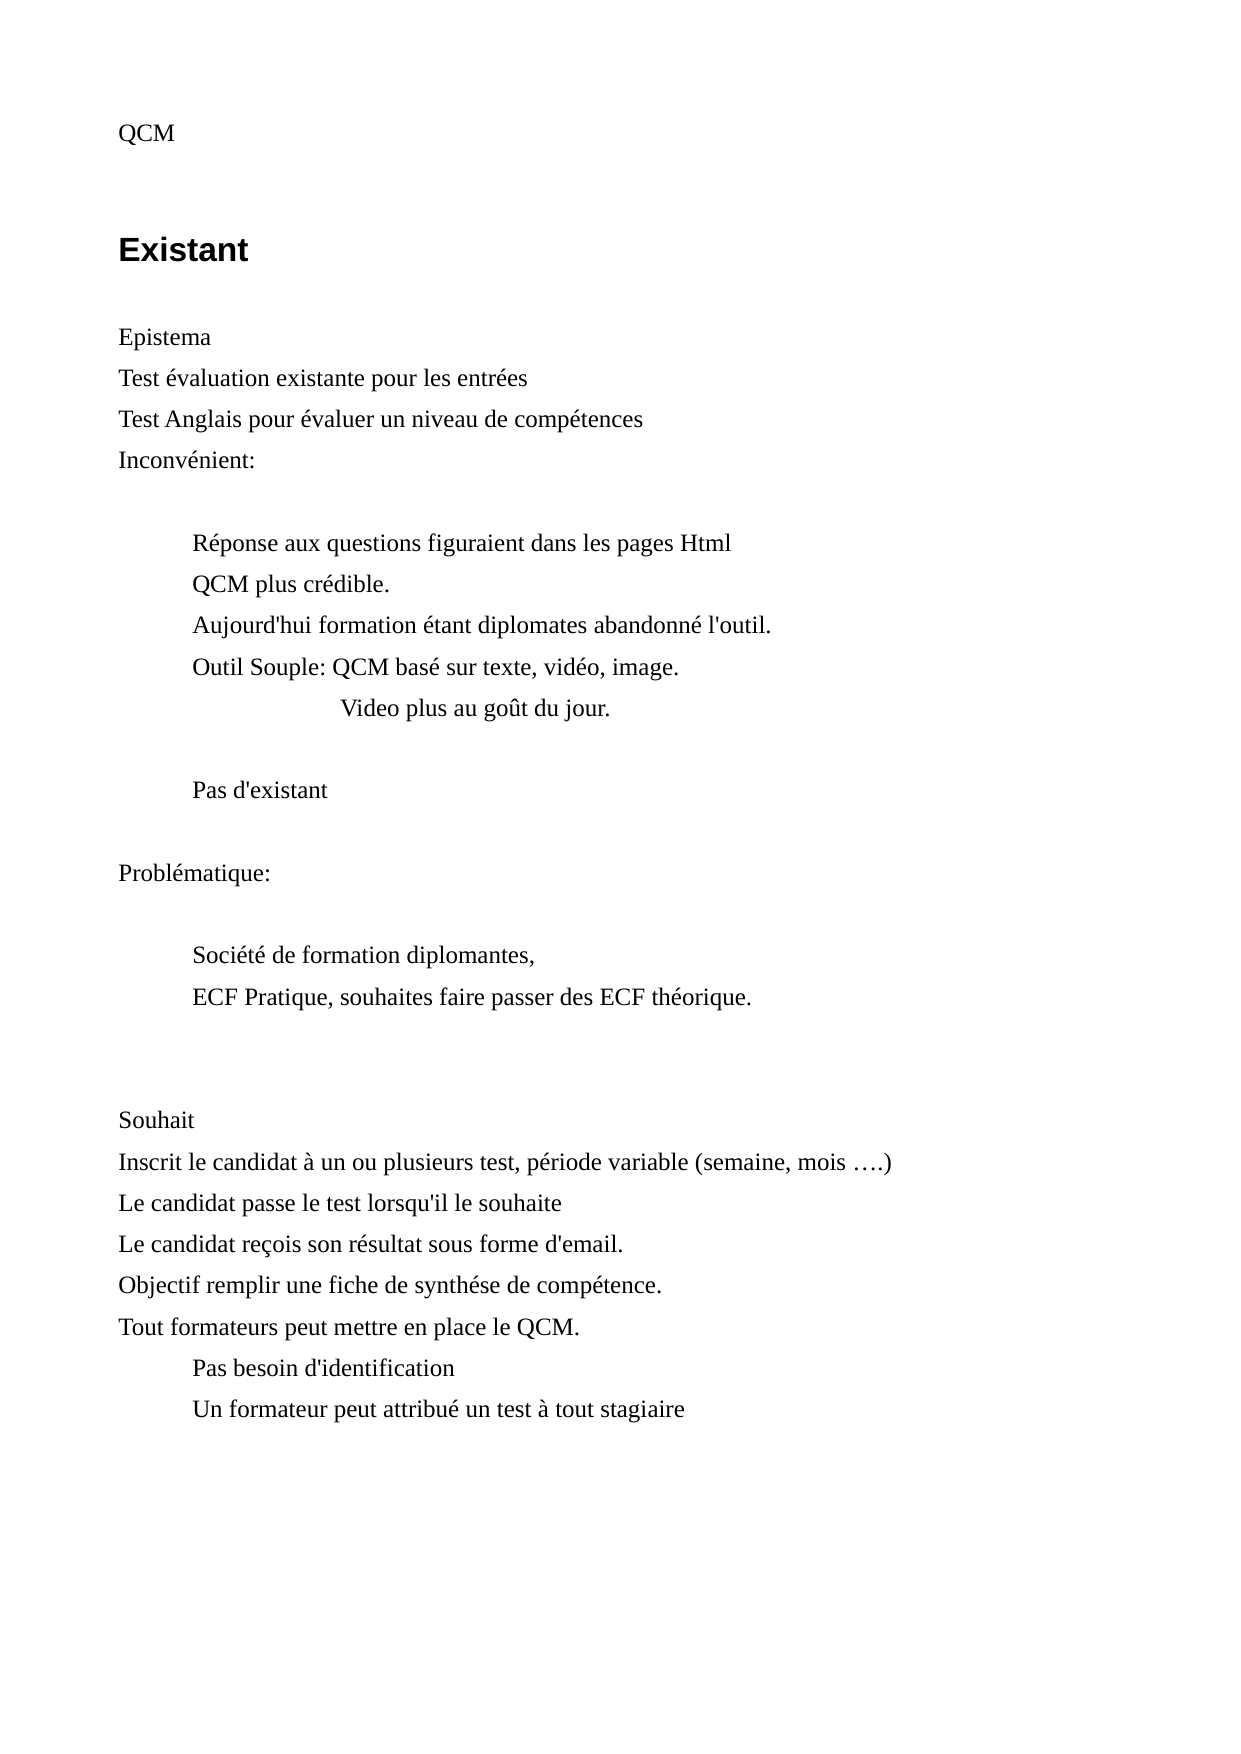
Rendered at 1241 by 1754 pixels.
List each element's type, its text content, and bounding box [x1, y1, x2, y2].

text Le candidat passe le test lorsqu'il le souhaite [118, 1188, 1122, 1217]
text Pas d'existant [118, 776, 1122, 804]
subtitle Existant [118, 229, 1122, 268]
text QCM [118, 118, 1122, 147]
text Problématique: [118, 858, 1122, 887]
text Souhait [118, 1106, 1122, 1134]
text Epistema [118, 322, 1122, 351]
text QCM plus crédible. [118, 569, 1122, 598]
text Aujourd'hui formation étant diplomates abandonné l'outil. [118, 611, 1122, 639]
text ECF Pratique, souhaites faire passer des ECF théorique. [118, 982, 1122, 1011]
text Inscrit le candidat à un ou plusieurs test, période variable (semaine, mois ….) [118, 1147, 1122, 1176]
text Inconvénient: [118, 446, 1122, 474]
text Un formateur peut attribué un test à tout stagiaire [118, 1394, 1122, 1423]
text Test Anglais pour évaluer un niveau de compétences [118, 404, 1122, 433]
text Tout formateurs peut mettre en place le QCM. [118, 1312, 1122, 1341]
text Objectif remplir une fiche de synthése de compétence. [118, 1271, 1122, 1299]
text Video plus au goût du jour. [118, 693, 1122, 722]
text Test évaluation existante pour les entrées [118, 363, 1122, 392]
text Société de formation diplomantes, [118, 941, 1122, 969]
text Le candidat reçois son résultat sous forme d'email. [118, 1229, 1122, 1258]
text Outil Souple: QCM basé sur texte, vidéo, image. [118, 652, 1122, 681]
text Réponse aux questions figuraient dans les pages Html [118, 528, 1122, 557]
text Pas besoin d'identification [118, 1353, 1122, 1382]
